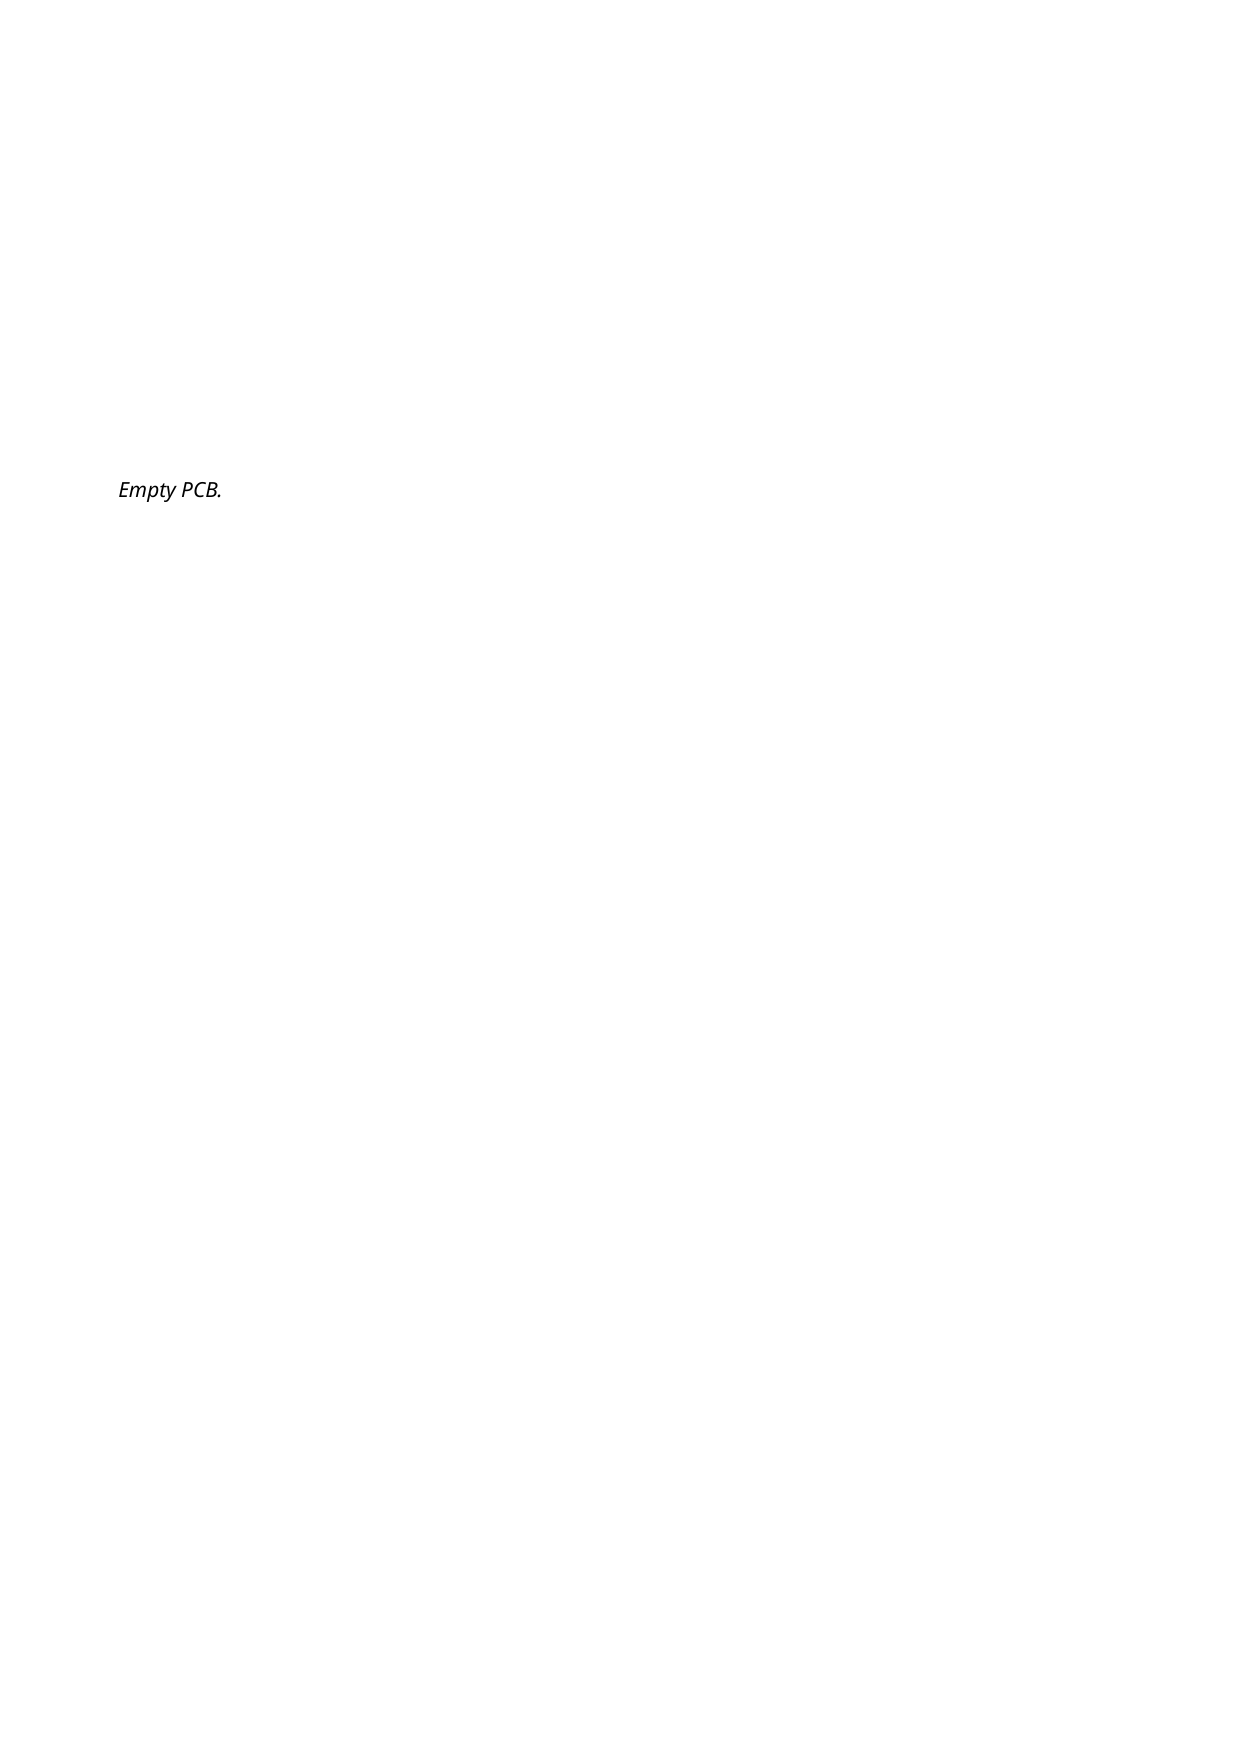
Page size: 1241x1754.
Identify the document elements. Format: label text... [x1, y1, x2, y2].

text Empty PCB. [118, 118, 1122, 503]
